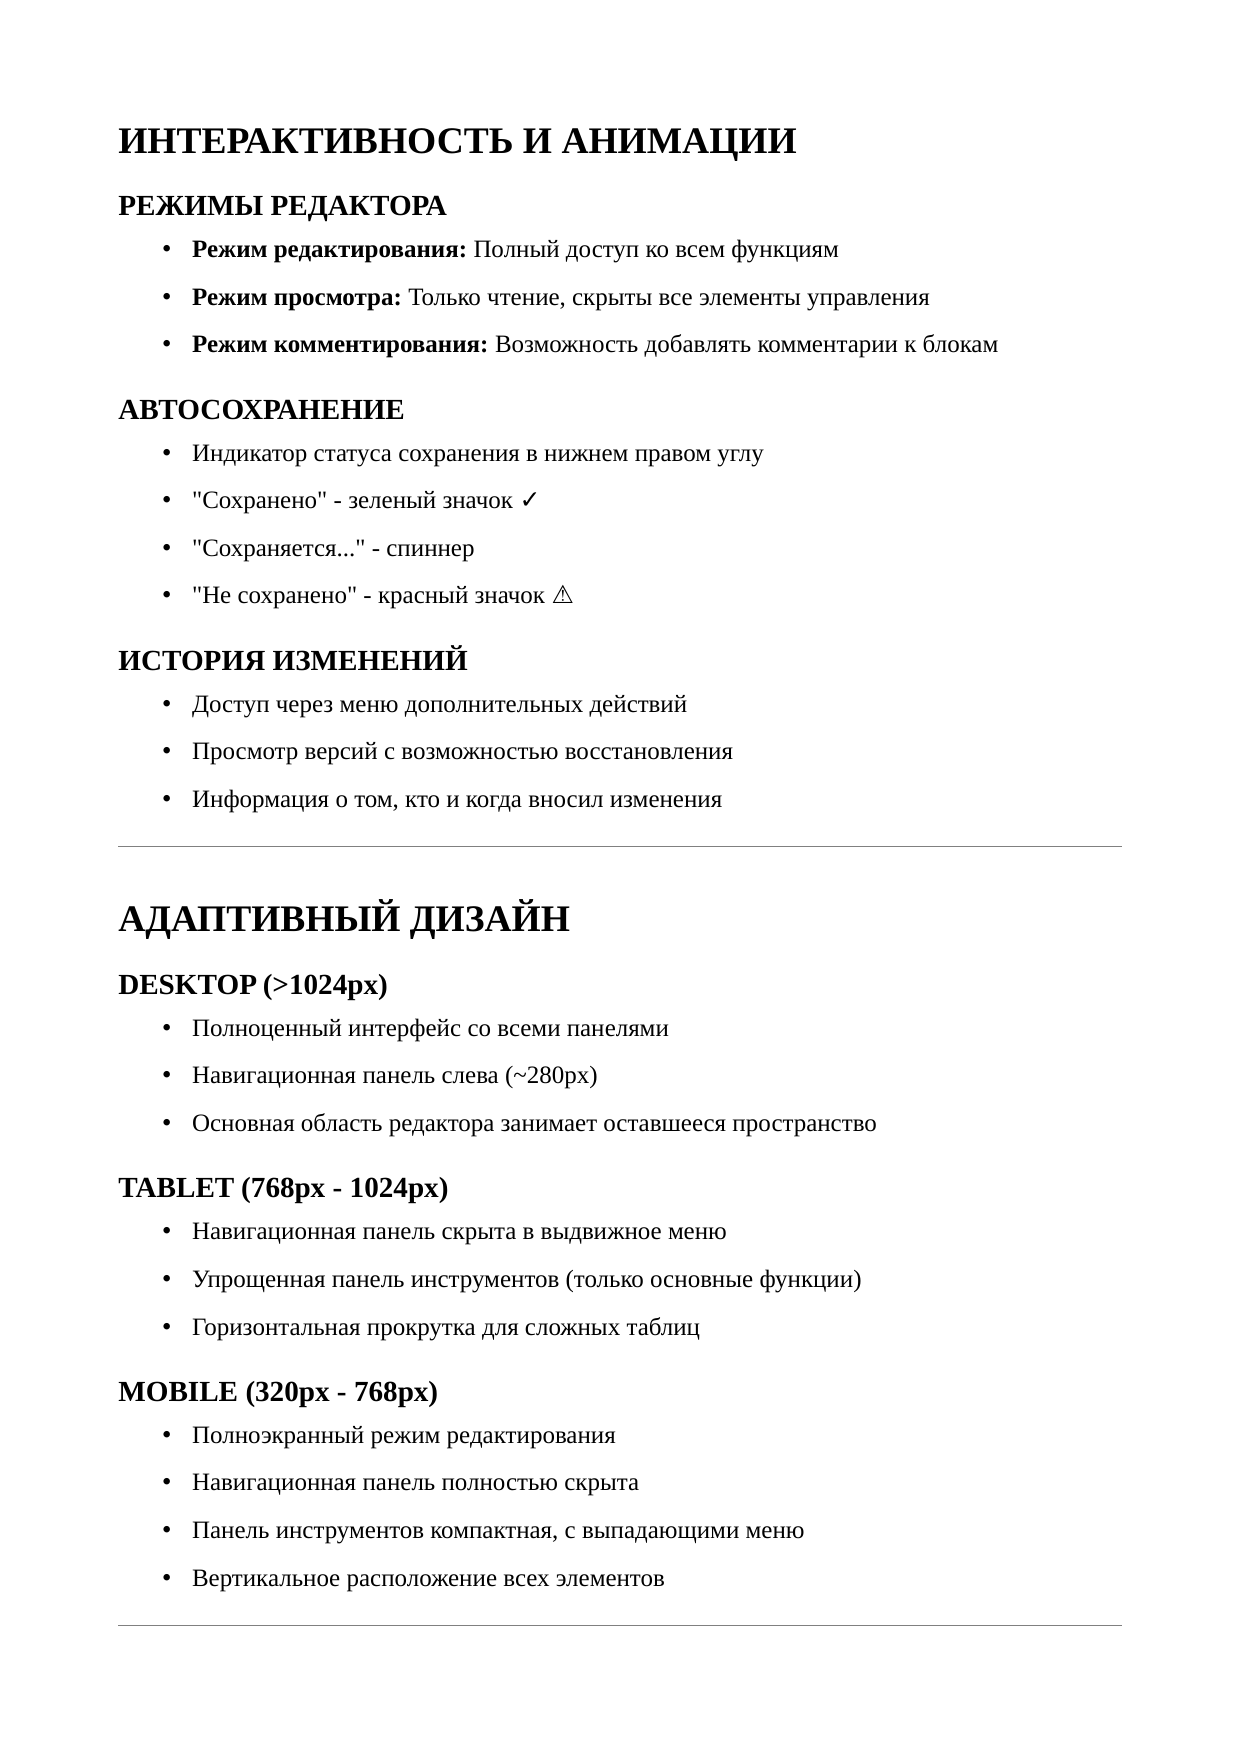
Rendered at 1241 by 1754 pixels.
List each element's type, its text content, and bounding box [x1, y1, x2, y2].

subtitle РЕЖИМЫ РЕДАКТОРА [118, 188, 1122, 222]
list Доступ через меню дополнительных действий [162, 689, 1122, 718]
list Информация о том, кто и когда вносил изменения [162, 784, 1122, 813]
subtitle АДАПТИВНЫЙ ДИЗАЙН [118, 897, 1122, 940]
subtitle ИСТОРИЯ ИЗМЕНЕНИЙ [118, 643, 1122, 676]
list Упрощенная панель инструментов (только основные функции) [162, 1264, 1122, 1293]
list Навигационная панель полностью скрыта [162, 1467, 1122, 1496]
list Режим редактирования: Полный доступ ко всем функциям [162, 234, 1122, 263]
subtitle DESKTOP (>1024px) [118, 967, 1122, 1000]
list "Сохраняется..." - спиннер [162, 533, 1122, 562]
subtitle АВТОСОХРАНЕНИЕ [118, 392, 1122, 425]
list Горизонтальная прокрутка для сложных таблиц [162, 1312, 1122, 1340]
list Основная область редактора занимает оставшееся пространство [162, 1108, 1122, 1137]
list Просмотр версий с возможностью восстановления [162, 736, 1122, 765]
list Индикатор статуса сохранения в нижнем правом углу [162, 438, 1122, 467]
list "Не сохранено" - красный значок ⚠️ [162, 581, 1122, 609]
list Навигационная панель слева (~280px) [162, 1061, 1122, 1089]
list Навигационная панель скрыта в выдвижное меню [162, 1216, 1122, 1245]
subtitle ИНТЕРАКТИВНОСТЬ И АНИМАЦИИ [118, 118, 1122, 161]
list Режим комментирования: Возможность добавлять комментарии к блокам [162, 329, 1122, 358]
list Режим просмотра: Только чтение, скрыты все элементы управления [162, 282, 1122, 311]
list Полноценный интерфейс со всеми панелями [162, 1013, 1122, 1042]
list Панель инструментов компактная, с выпадающими меню [162, 1515, 1122, 1544]
list Вертикальное расположение всех элементов [162, 1563, 1122, 1591]
list "Сохранено" - зеленый значок ✓ [162, 485, 1122, 514]
list Полноэкранный режим редактирования [162, 1420, 1122, 1448]
subtitle MOBILE (320px - 768px) [118, 1374, 1122, 1407]
subtitle TABLET (768px - 1024px) [118, 1170, 1122, 1204]
